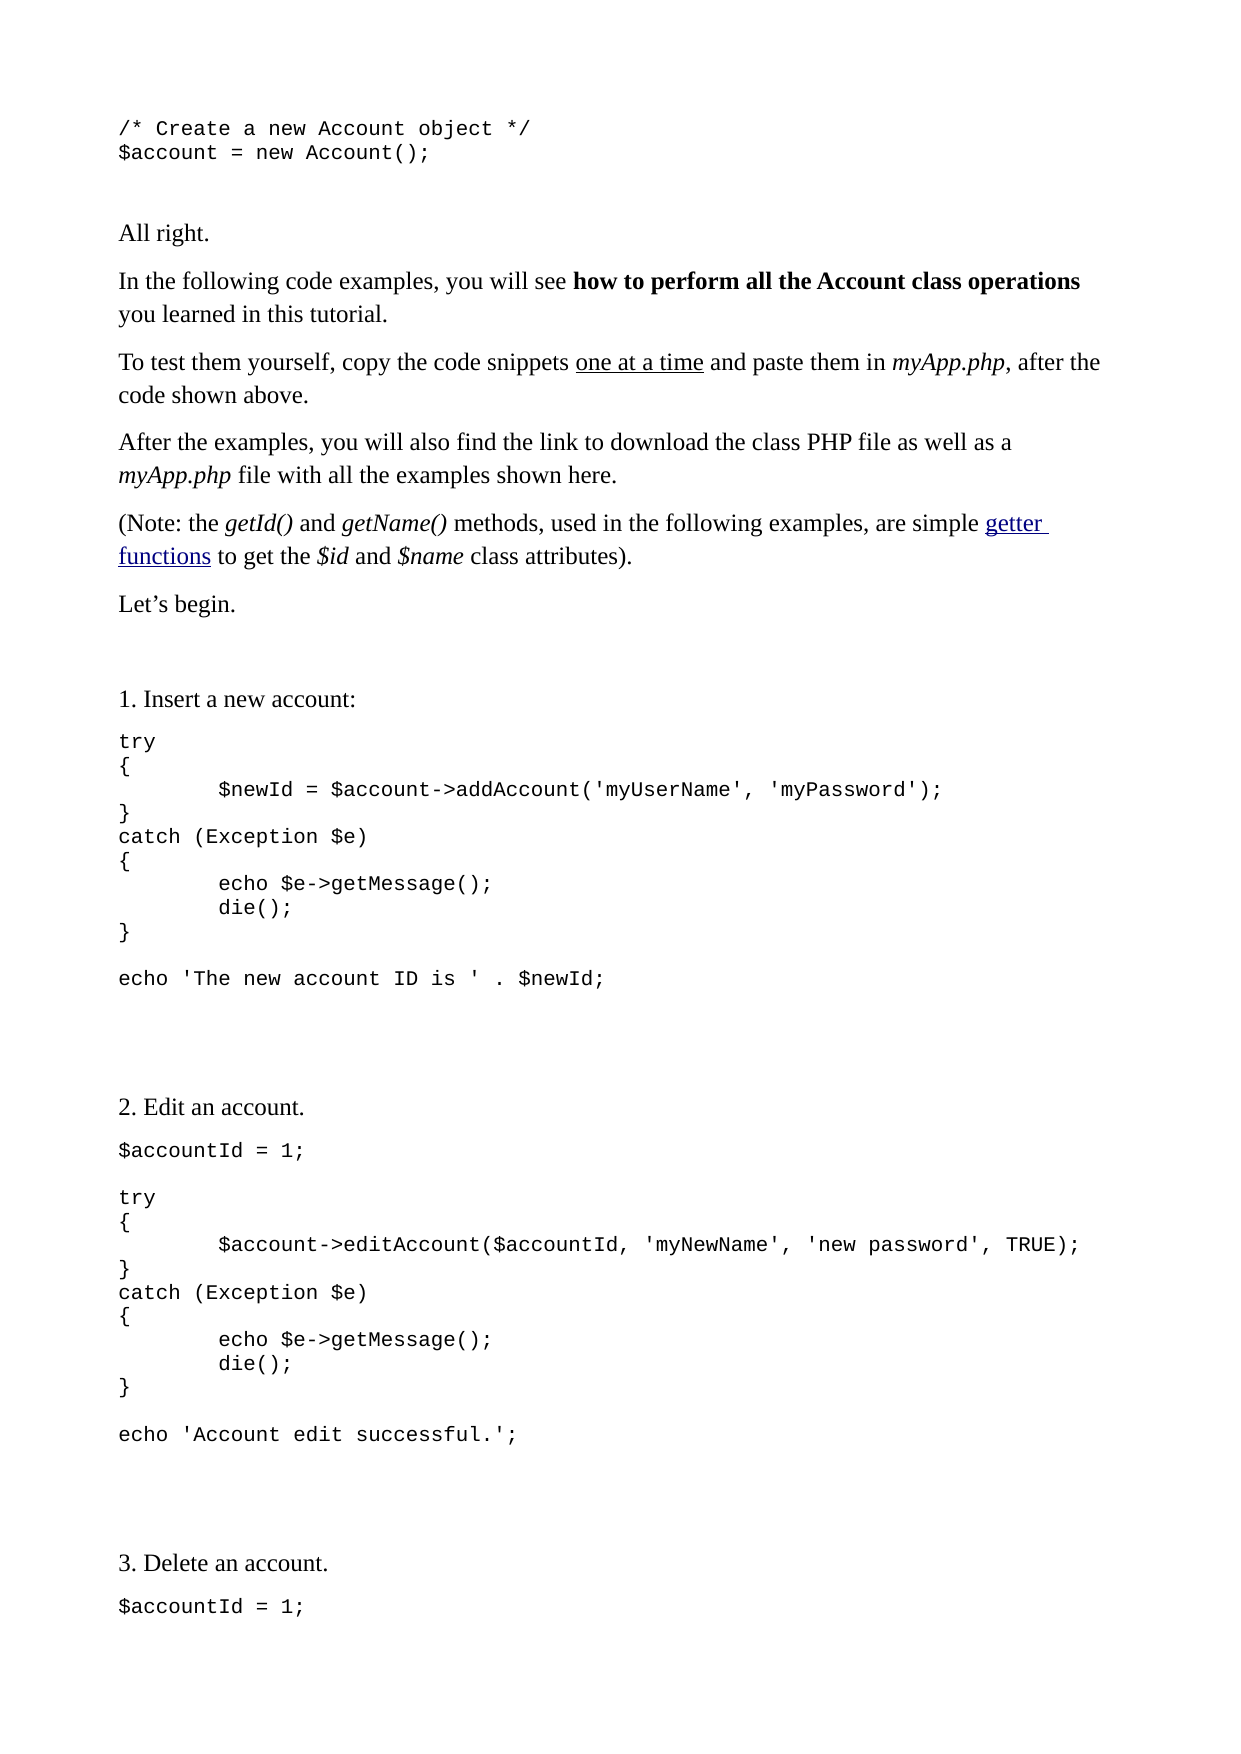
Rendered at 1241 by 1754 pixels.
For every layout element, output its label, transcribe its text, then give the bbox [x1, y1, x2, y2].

text 1. Insert a new account: [118, 684, 1122, 713]
text After the examples, you will also find the link to download the class PHP file as well as a myApp.php file with all the examples shown here. [118, 427, 1122, 489]
text { [118, 755, 1122, 779]
text 2. Edit an account. [118, 1092, 1122, 1121]
text { [118, 1305, 1122, 1329]
text Let’s begin. [118, 589, 1122, 617]
text } [118, 1258, 1122, 1282]
text try [118, 1187, 1122, 1211]
text echo 'Account edit successful.'; [118, 1424, 1122, 1447]
text } [118, 802, 1122, 826]
text /* Create a new Account object */ [118, 118, 1122, 142]
text try [118, 731, 1122, 755]
text die(); [118, 897, 1122, 921]
text catch (Exception $e) [118, 826, 1122, 850]
text $accountId = 1; [118, 1596, 1122, 1619]
text { [118, 850, 1122, 873]
text echo $e->getMessage(); [118, 873, 1122, 897]
text echo 'The new account ID is ' . $newId; [118, 968, 1122, 992]
text { [118, 1211, 1122, 1234]
text } [118, 1376, 1122, 1400]
text To test them yourself, copy the code snippets one at a time and paste them in myApp.php, after the code shown above. [118, 347, 1122, 408]
text catch (Exception $e) [118, 1282, 1122, 1305]
text $accountId = 1; [118, 1140, 1122, 1163]
text echo $e->getMessage(); [118, 1329, 1122, 1353]
text } [118, 921, 1122, 944]
text die(); [118, 1353, 1122, 1376]
text In the following code examples, you will see how to perform all the Account class operations you learned in this tutorial. [118, 266, 1122, 328]
text $account = new Account(); [118, 142, 1122, 165]
text 3. Delete an account. [118, 1548, 1122, 1577]
text (Note: the getId() and getName() methods, used in the following examples, are simple getter functions to get the $id and $name class attributes). [118, 508, 1122, 570]
text $newId = $account->addAccount('myUserName', 'myPassword'); [118, 779, 1122, 802]
text $account->editAccount($accountId, 'myNewName', 'new password', TRUE); [118, 1234, 1122, 1258]
text All right. [118, 218, 1122, 247]
